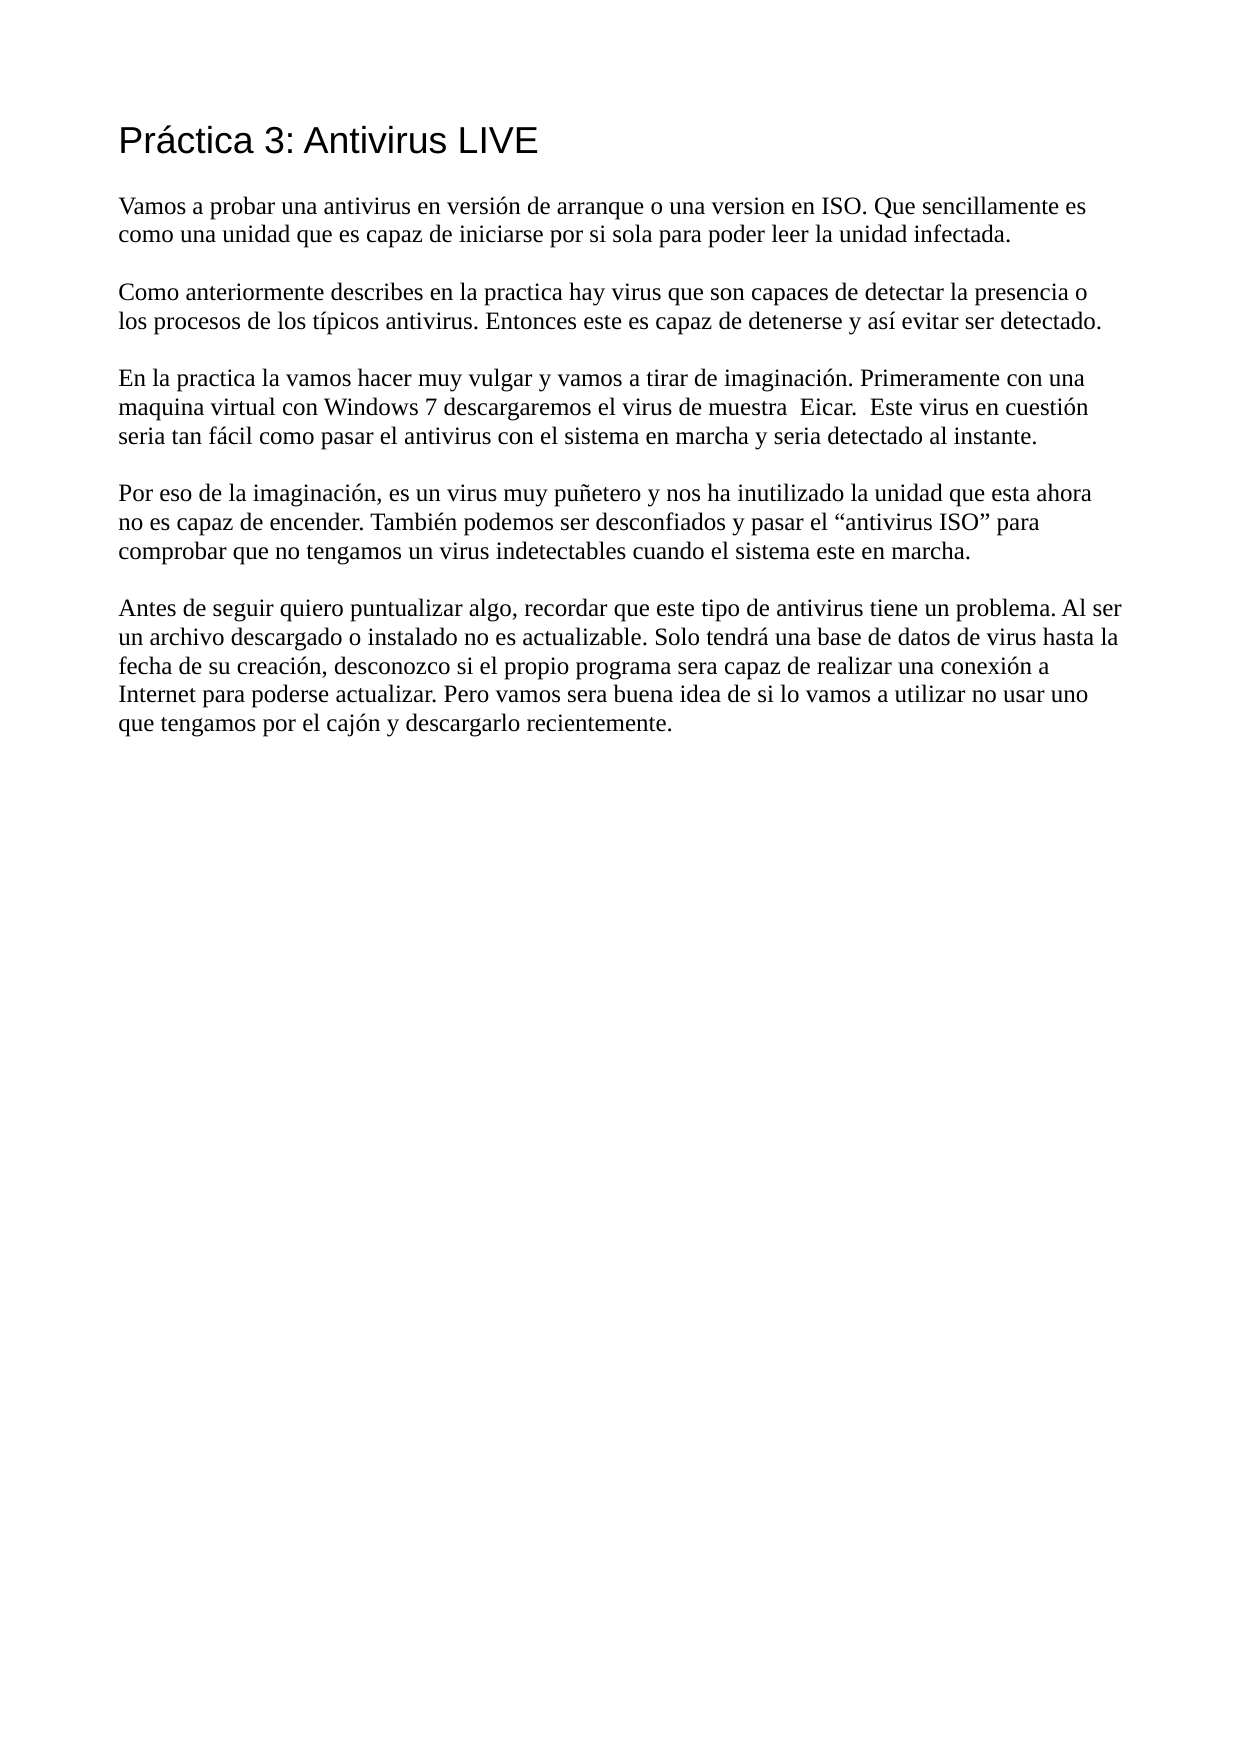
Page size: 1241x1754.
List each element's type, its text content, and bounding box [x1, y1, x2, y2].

text Antes de seguir quiero puntualizar algo, recordar que este tipo de antivirus tiene un problema. Al ser un archivo descargado o instalado no es actualizable. Solo tendrá una base de datos de virus hasta la fecha de su creación, desconozco si el propio programa sera capaz de realizar una conexión a Internet para poderse actualizar. Pero vamos sera buena idea de si lo vamos a utilizar no usar uno que tengamos por el cajón y descargarlo recientemente. [118, 593, 1122, 737]
text Como anteriormente describes en la practica hay virus que son capaces de detectar la presencia o los procesos de los típicos antivirus. Entonces este es capaz de detenerse y así evitar ser detectado. [118, 277, 1122, 334]
text En la practica la vamos hacer muy vulgar y vamos a tirar de imaginación. Primeramente con una maquina virtual con Windows 7 descargaremos el virus de muestra Eicar. Este virus en cuestión seria tan fácil como pasar el antivirus con el sistema en marcha y seria detectado al instante. [118, 363, 1122, 449]
text Por eso de la imaginación, es un virus muy puñetero y nos ha inutilizado la unidad que esta ahora no es capaz de encender. También podemos ser desconfiados y pasar el “antivirus ISO” para comprobar que no tengamos un virus indetectables cuando el sistema este en marcha. [118, 478, 1122, 564]
text Vamos a probar una antivirus en versión de arranque o una version en ISO. Que sencillamente es como una unidad que es capaz de iniciarse por si sola para poder leer la unidad infectada. [118, 191, 1122, 248]
